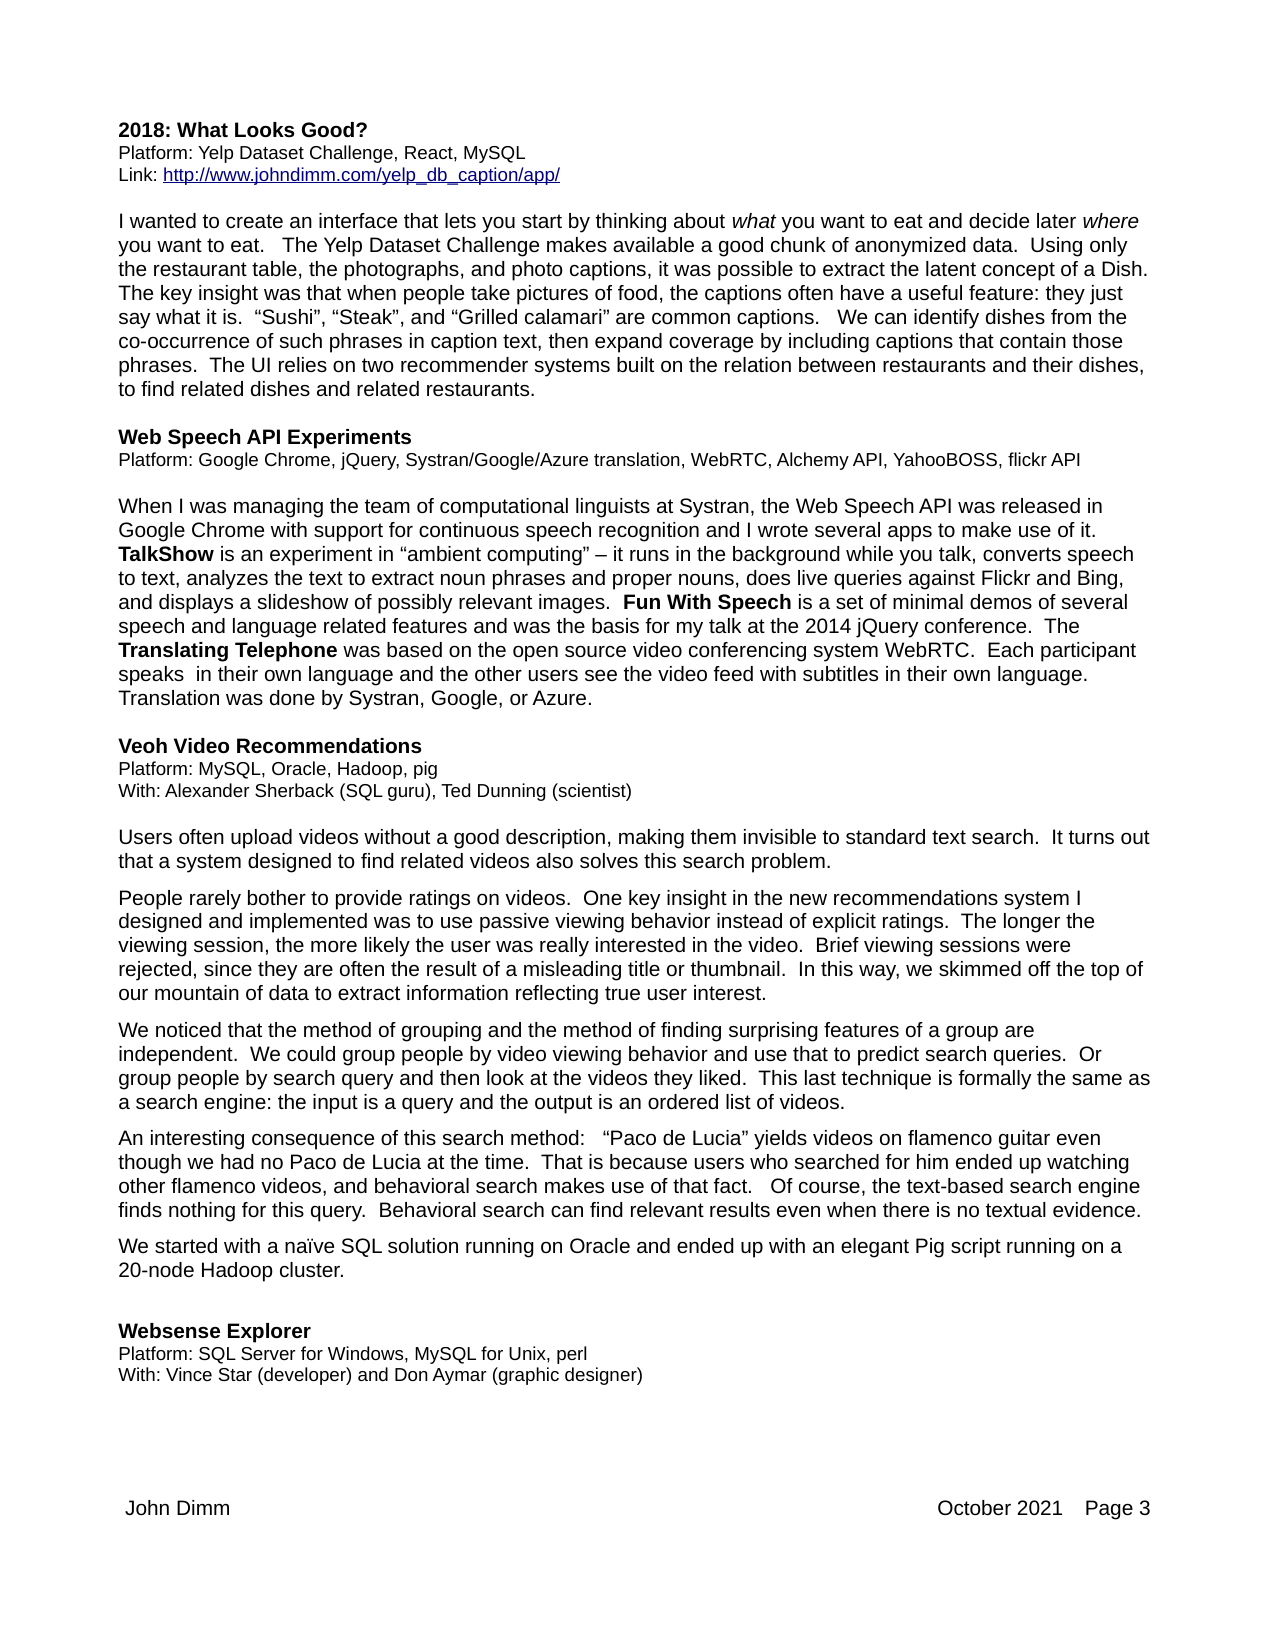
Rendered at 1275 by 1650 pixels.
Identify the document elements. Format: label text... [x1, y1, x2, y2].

text People rarely bother to provide ratings on videos. One key insight in the new recommendations system I designed and implemented was to use passive viewing behavior instead of explicit ratings. The longer the viewing session, the more likely the user was really interested in the video. Brief viewing sessions were rejected, since they are often the result of a misleading title or thumbnail. In this way, we skimmed off the top of our mountain of data to extract information reflecting true user interest. [118, 885, 1157, 1005]
text With: Alexander Sherback (SQL guru), Ted Dunning (scientist) [118, 779, 1157, 801]
text Websense Explorer [118, 1319, 1157, 1343]
text We noticed that the method of grouping and the method of finding surprising features of a group are independent. We could group people by video viewing behavior and use that to predict search queries. Or group people by search query and then look at the videos they liked. This last technique is formally the same as a search engine: the input is a query and the output is an ordered list of videos. [118, 1018, 1157, 1113]
text Platform: MySQL, Oracle, Hadoop, pig [118, 758, 1157, 779]
text An interesting consequence of this search method: “Paco de Lucia” yields videos on flamenco guitar even though we had no Paco de Lucia at the time. That is because users who searched for him ended up watching other flamenco videos, and behavioral search makes use of that fact. Of course, the text-based search engine finds nothing for this query. Behavioral search can find relevant results even when there is no textual evidence. [118, 1126, 1157, 1222]
text Platform: Yelp Dataset Challenge, React, MySQL [118, 142, 1157, 164]
text Web Speech API Experiments [118, 425, 1157, 449]
text 2018: What Looks Good? [118, 118, 1157, 142]
text Link: http://www.johndimm.com/yelp_db_caption/app/ [118, 164, 1157, 185]
text Platform: SQL Server for Windows, MySQL for Unix, perl [118, 1343, 1157, 1364]
text I wanted to create an interface that lets you start by thinking about what you want to eat and decide later where you want to eat. The Yelp Dataset Challenge makes available a good chunk of anonymized data. Using only the restaurant table, the photographs, and photo captions, it was possible to extract the latent concept of a Dish. The key insight was that when people take pictures of food, the captions often have a useful feature: they just say what it is. “Sushi”, “Steak”, and “Grilled calamari” are common captions. We can identify dishes from the co-occurrence of such phrases in caption text, then expand coverage by including captions that contain those phrases. The UI relies on two recommender systems built on the relation between restaurants and their dishes, to find related dishes and related restaurants. [118, 209, 1157, 401]
text When I was managing the team of computational linguists at Systran, the Web Speech API was released in Google Chrome with support for continuous speech recognition and I wrote several apps to make use of it. TalkShow is an experiment in “ambient computing” – it runs in the background while you talk, converts speech to text, analyzes the text to extract noun phrases and proper nouns, does live queries against Flickr and Bing, and displays a slideshow of possibly relevant images. Fun With Speech is a set of minimal demos of several speech and language related features and was the basis for my talk at the 2014 jQuery conference. The Translating Telephone was based on the open source video conferencing system WebRTC. Each participant speaks in their own language and the other users see the video feed with subtitles in their own language. Translation was done by Systran, Google, or Azure. [118, 494, 1157, 710]
text Users often upload videos without a good description, making them invisible to standard text search. It turns out that a system designed to find related videos also solves this search problem. [118, 825, 1157, 873]
text Veoh Video Recommendations [118, 734, 1157, 758]
text With: Vince Star (developer) and Don Aymar (graphic designer) [118, 1364, 1157, 1386]
text We started with a naïve SQL solution running on Oracle and ended up with an elegant Pig script running on a 20-node Hadoop cluster. [118, 1234, 1157, 1282]
text Platform: Google Chrome, jQuery, Systran/Google/Azure translation, WebRTC, Alchemy API, YahooBOSS, flickr API [118, 449, 1157, 470]
